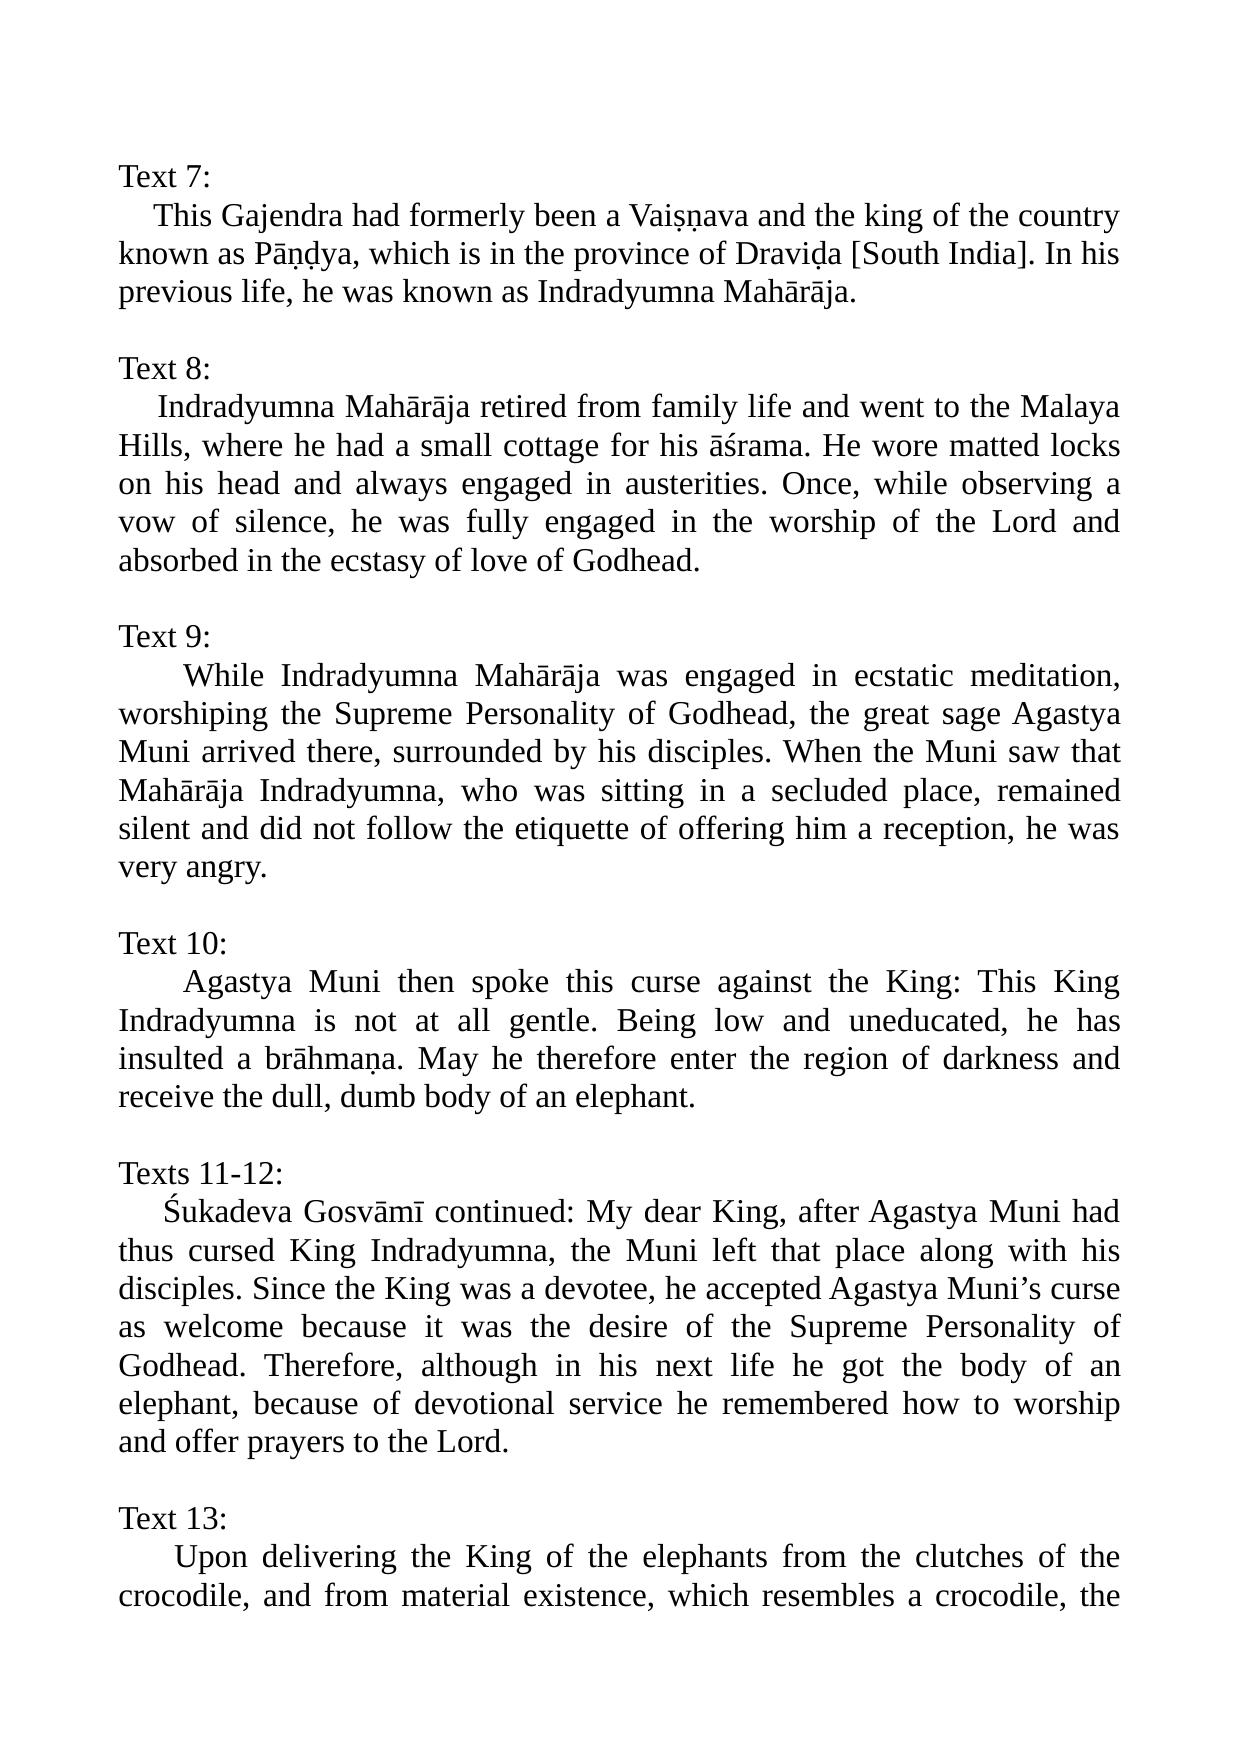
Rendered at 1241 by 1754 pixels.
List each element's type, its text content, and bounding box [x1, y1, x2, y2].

text This Gajendra had formerly been a Vaiṣṇava and the king of the country known as Pāṇḍya, which is in the province of Draviḍa [South India]. In his previous life, he was known as Indradyumna Mahārāja. [118, 195, 1122, 310]
text Indradyumna Mahārāja retired from family life and went to the Malaya Hills, where he had a small cottage for his āśrama. He wore matted locks on his head and always engaged in austerities. Once, while observing a vow of silence, he was fully engaged in the worship of the Lord and absorbed in the ecstasy of love of Godhead. [118, 386, 1122, 578]
text Śukadeva Gosvāmī continued: My dear King, after Agastya Muni had thus cursed King Indradyumna, the Muni left that place along with his disciples. Since the King was a devotee, he accepted Agastya Muni’s curse as welcome because it was the desire of the Supreme Personality of Godhead. Therefore, although in his next life he got the body of an elephant, because of devotional service he remembered how to worship and offer prayers to the Lord. [118, 1191, 1122, 1460]
text While Indradyumna Mahārāja was engaged in ecstatic meditation, worshiping the Supreme Personality of Godhead, the great sage Agastya Muni arrived there, surrounded by his disciples. When the Muni saw that Mahārāja Indradyumna, who was sitting in a secluded place, remained silent and did not follow the etiquette of offering him a reception, he was very angry. [118, 655, 1122, 885]
text Upon delivering the King of the elephants from the clutches of the crocodile, and from material existence, which resembles a crocodile, the [118, 1536, 1122, 1613]
text Texts 11-12: [118, 1153, 1122, 1191]
text Text 13: [118, 1498, 1122, 1536]
text Agastya Muni then spoke this curse against the King: This King Indradyumna is not at all gentle. Being low and uneducated, he has insulted a brāhmaṇa. May he therefore enter the region of darkness and receive the dull, dumb body of an elephant. [118, 961, 1122, 1115]
text Text 7: [118, 156, 1122, 195]
text Text 8: [118, 348, 1122, 386]
text Text 10: [118, 923, 1122, 961]
text Text 9: [118, 616, 1122, 655]
